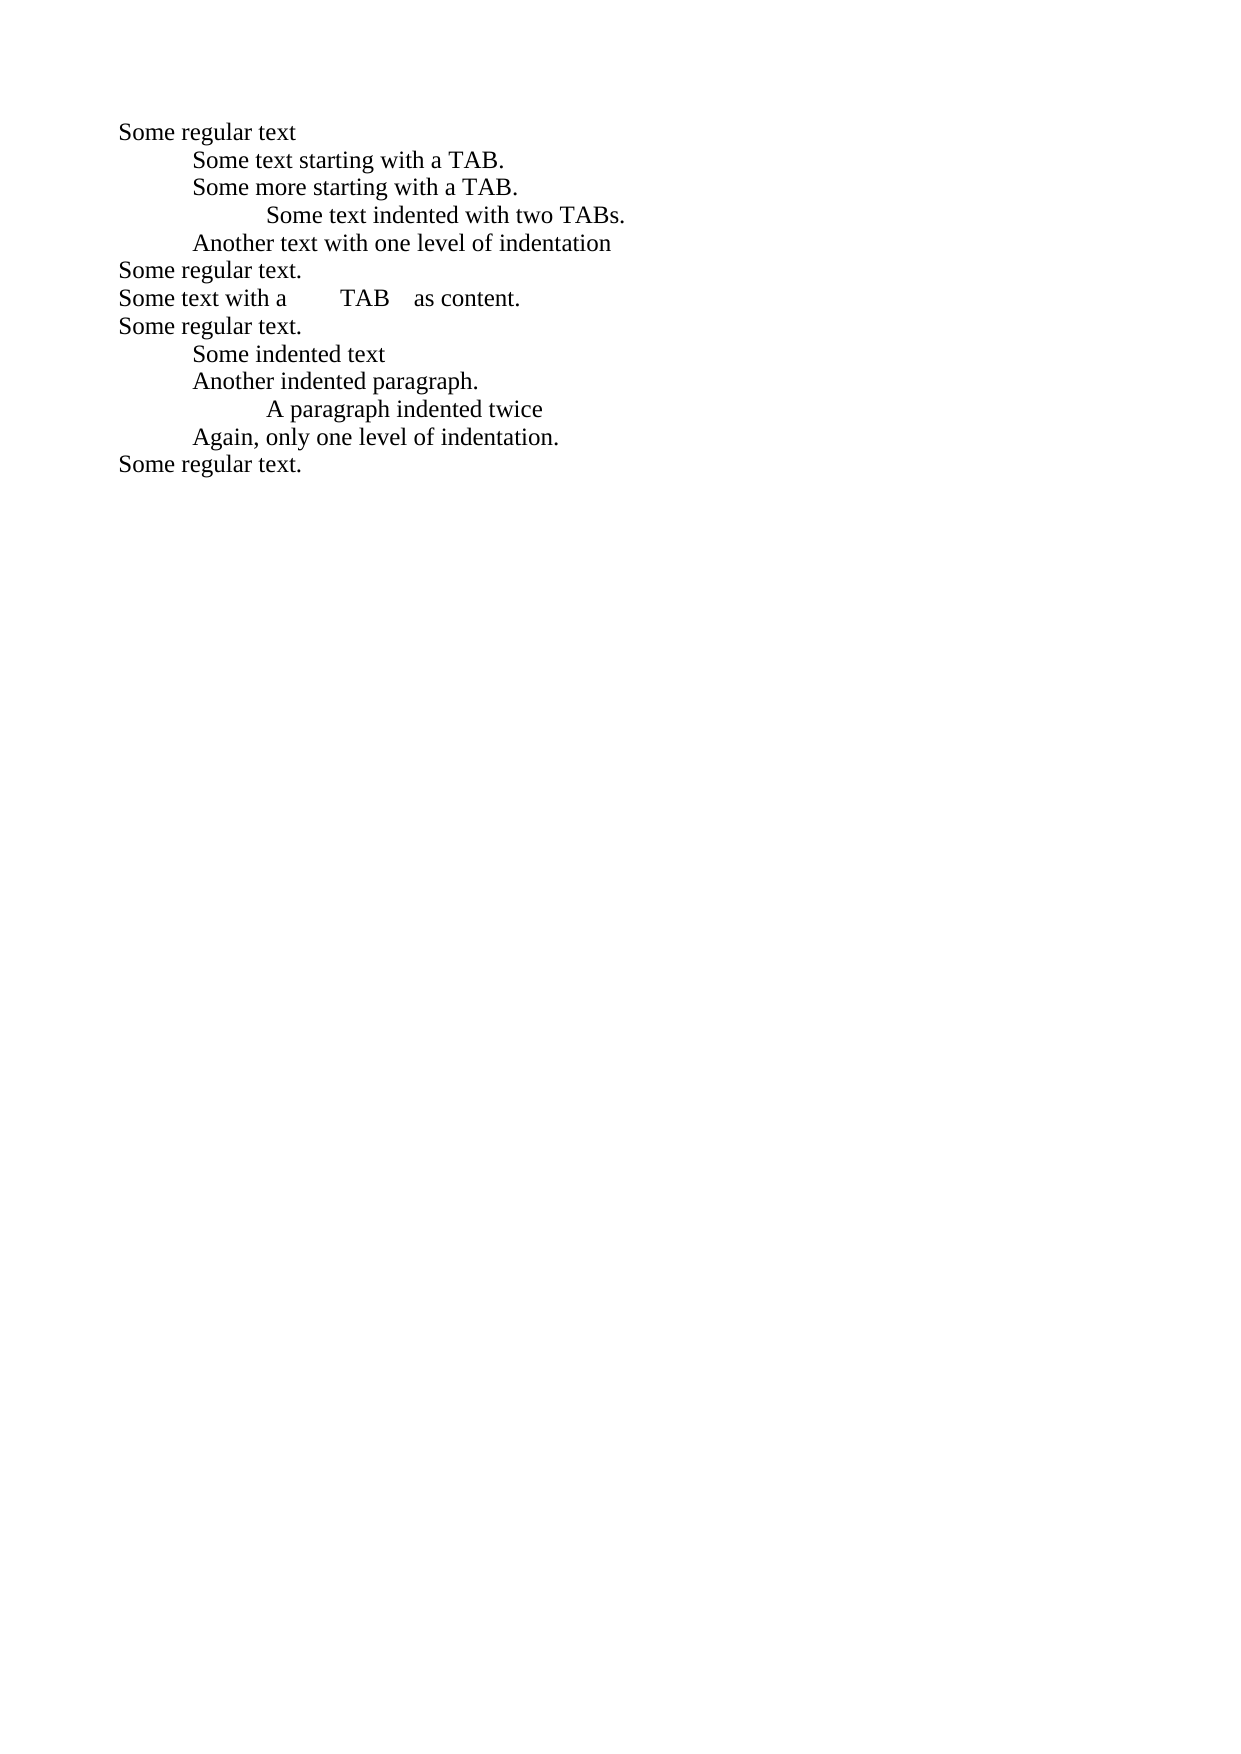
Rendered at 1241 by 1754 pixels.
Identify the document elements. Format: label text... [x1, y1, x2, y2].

text Some regular text. [118, 257, 1122, 284]
text Again, only one level of indentation. [192, 423, 1122, 451]
text Some regular text. [118, 451, 1122, 478]
text Some regular text [118, 118, 1122, 146]
text Some indented text [192, 340, 1122, 367]
text Some text starting with a TAB. [118, 146, 1122, 173]
text Some text indented with two TABs. [118, 201, 1122, 229]
text Some text with a TAB as content. [118, 284, 1122, 312]
text Some regular text. [118, 312, 1122, 340]
text A paragraph indented twice [266, 395, 1122, 423]
text Another indented paragraph. [192, 367, 1122, 395]
text Another text with one level of indentation [118, 229, 1122, 257]
text Some more starting with a TAB. [118, 173, 1122, 201]
